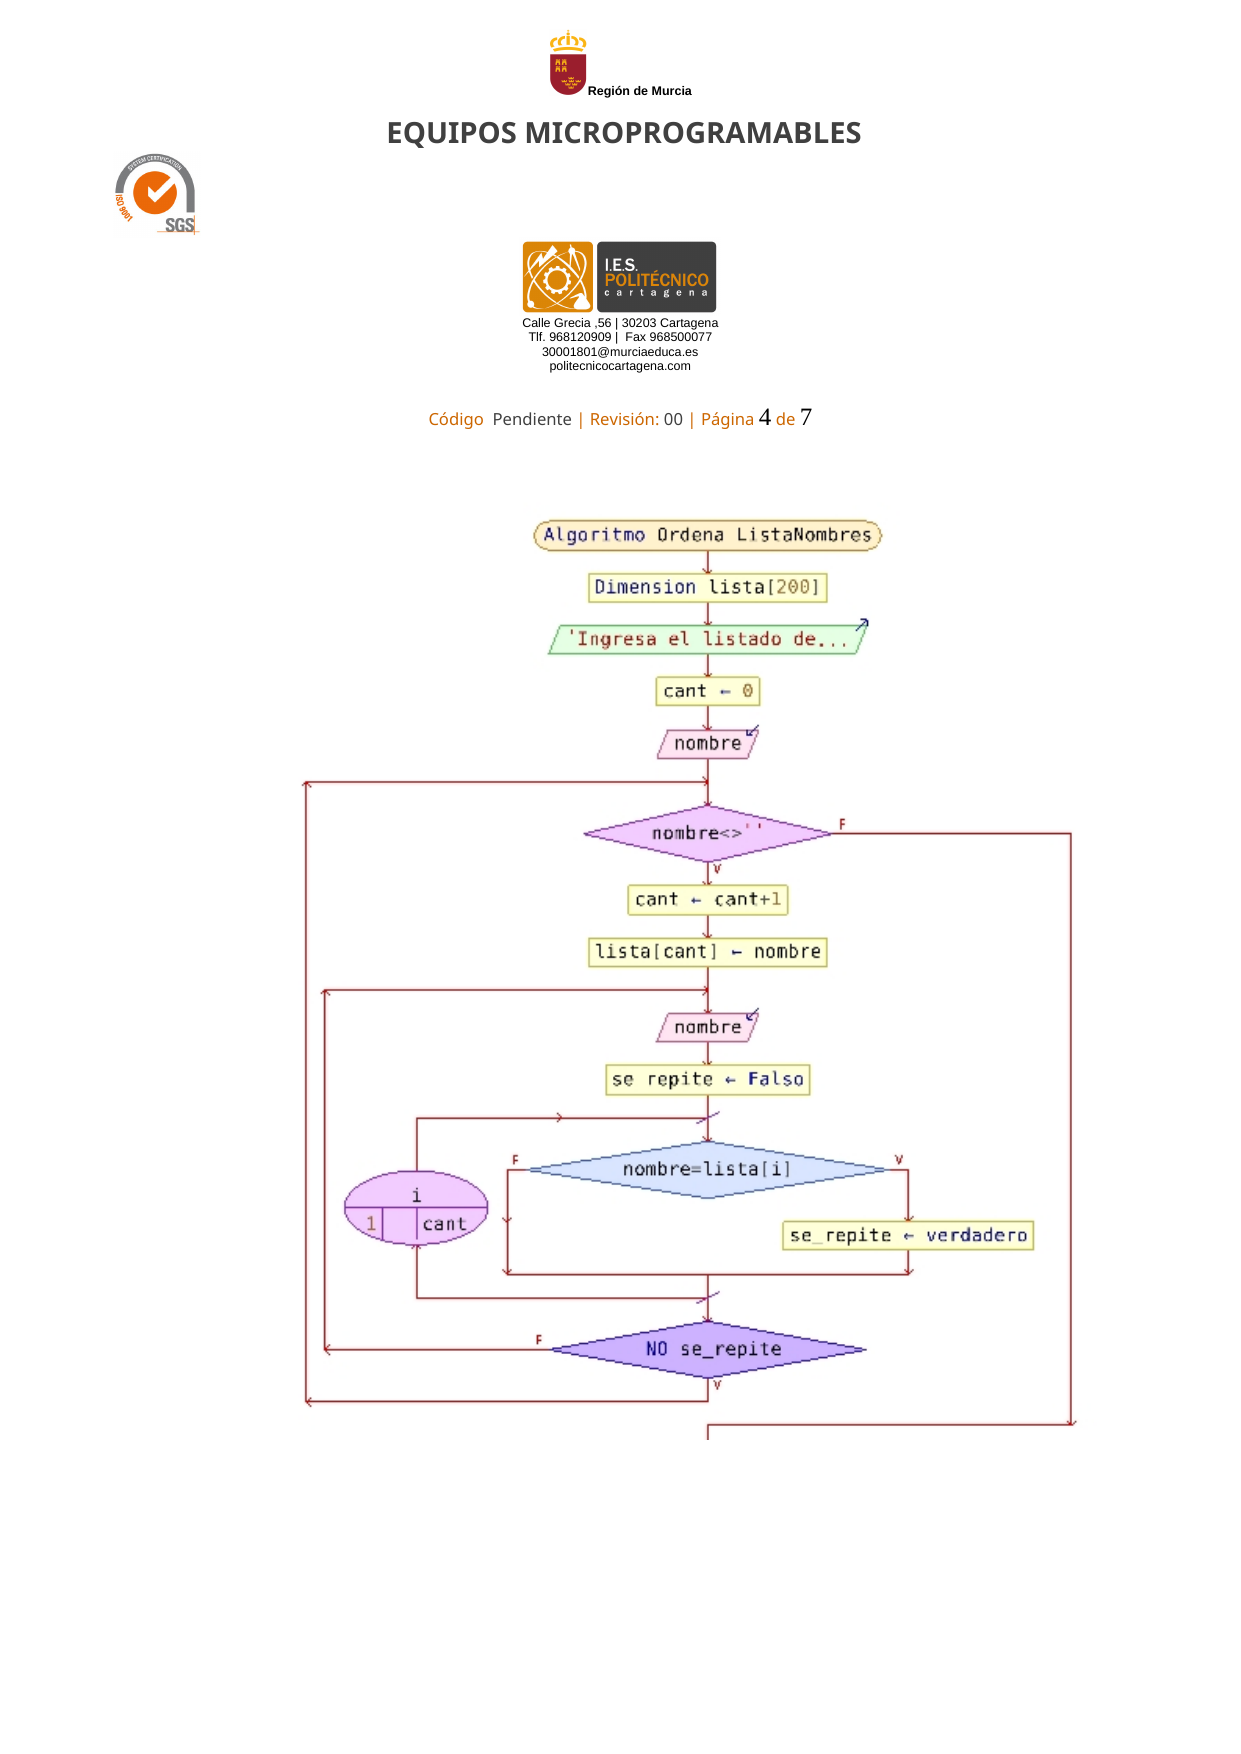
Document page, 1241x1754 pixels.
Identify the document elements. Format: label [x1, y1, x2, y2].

picture [199, 478, 1097, 1440]
picture [519, 237, 721, 316]
picture [112, 151, 202, 238]
